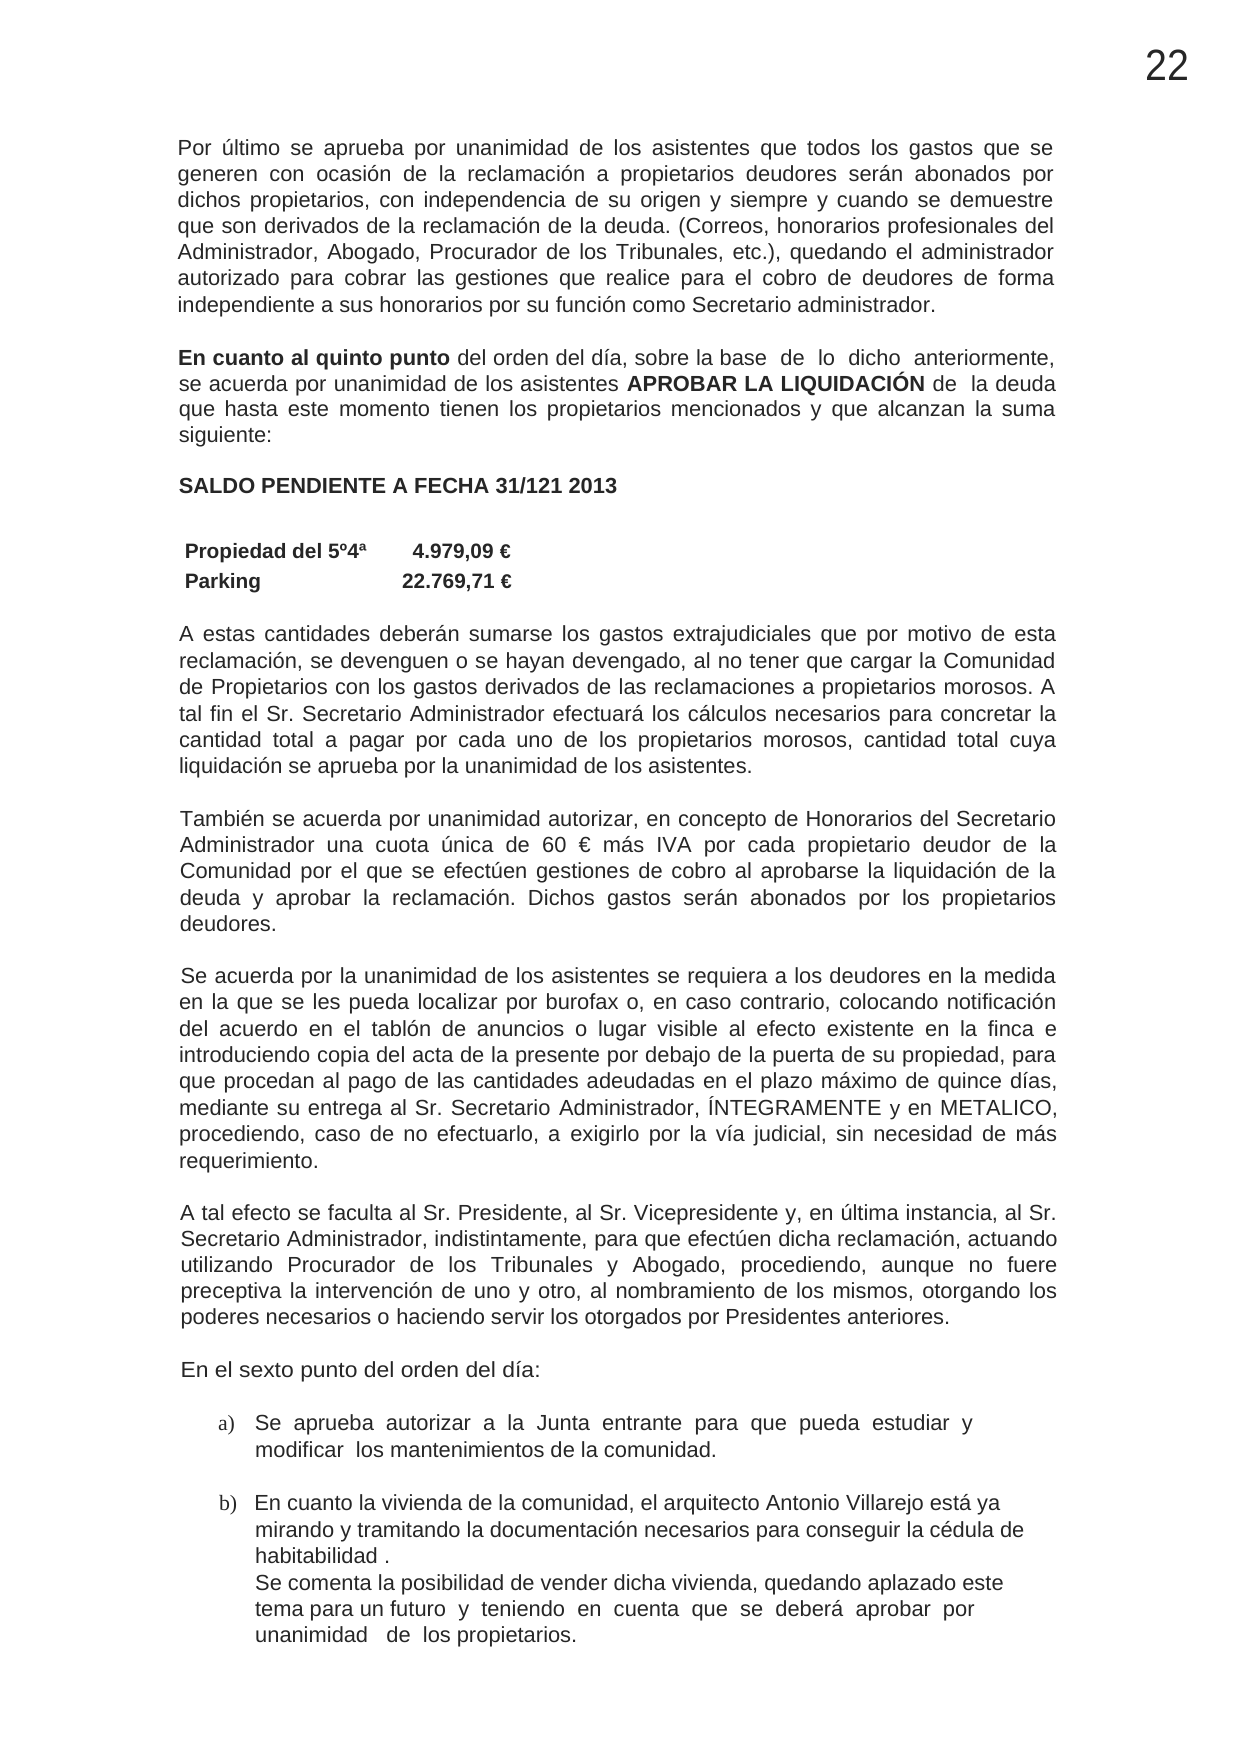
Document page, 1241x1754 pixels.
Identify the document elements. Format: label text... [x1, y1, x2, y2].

text En cuanto al quinto punto del orden del día, sobre la base de lo dicho anteriormente, se acuerda por unanimidad de los asistentes APROBAR LA LIQUIDACIÓN de la deuda que hasta este momento tienen los propietarios mencionados y que alcanzan la suma siguiente: [178, 345, 1056, 447]
text Por último se aprueba por unanimidad de los asistentes que todos los gastos que se generen con ocasión de la reclamación a propietarios deudores serán abonados por dichos propietarios, con independencia de su origen y siempre y cuando se demuestre que son derivados de la reclamación de la deuda. (Correos, honorarios profesionales del Administrador, Abogado, Procurador de los Tribunales, etc.), quedando el administrador autorizado para cobrar las gestiones que realice para el cobro de deudores de forma independiente a sus honorarios por su función como Secretario administrador. [177, 134, 1055, 317]
text En el sexto punto del orden del día: [180, 1357, 1201, 1382]
text 22 [81, 39, 1189, 90]
text A estas cantidades deberán sumarse los gastos extrajudiciales que por motivo de esta reclamación, se devenguen o se hayan devengado, al no tener que cargar la Comunidad de Propietarios con los gastos derivados de las reclamaciones a propietarios morosos. A tal fin el Sr. Secretario Administrador efectuará los cálculos necesarios para concretar la cantidad total a pagar por cada uno de los propietarios morosos, cantidad total cuya liquidación se aprueba por la unanimidad de los asistentes. [179, 621, 1057, 779]
text También se acuerda por unanimidad autorizar, en concepto de Honorarios del Secretario­ Administrador una cuota única de 60 € más IVA por cada propietario deudor de la Comunidad por el que se efectúen gestiones de cobro al aprobarse la liquidación de la deuda y aprobar la reclamación. Dichos gastos serán abonados por los propietarios deudores. [179, 806, 1057, 936]
text SALDO PENDIENTE A FECHA 31/121 2013 [178, 472, 1201, 498]
text Se acuerda por la unanimidad de los asistentes se requiera a los deudores en la medida en la que se les pueda localizar por burofax o, en caso contrario, colocando notificación del acuerdo en el tablón de anuncios o lugar visible al efecto existente en la finca e introduciendo copia del acta de la presente por debajo de la puerta de su propiedad, para que procedan al pago de las cantidades adeudadas en el plazo máximo de quince días, mediante su entrega al Sr. Secretario Administrador, ÍNTEGRAMENTE y en METALICO, procediendo, caso de no efectuarlo, a exigirlo por la vía judicial, sin necesidad de más requerimiento. [179, 962, 1058, 1173]
text A tal efecto se faculta al Sr. Presidente, al Sr. Vicepresidente y, en última instancia, al Sr. Secretario Administrador, indistintamente, para que efectúen dicha reclamación, actuando utilizando Procurador de los Tribunales y Abogado, procediendo, aunque no fuere preceptiva la intervención de uno y otro, al nombramiento de los mismos, otorgando los poderes necesarios o haciendo servir los otorgados por Presidentes anteriores. [180, 1200, 1059, 1329]
list En cuanto la vivienda de la comunidad, el arquitecto Antonio Villarejo está ya mirando y tramitando la documentación necesarios para conseguir la cédula de habitabilidad . [219, 1490, 1058, 1568]
text Propiedad del 5º4ª 4.979,09 € [184, 538, 1201, 562]
list Se aprueba autorizar a la Junta entrante para que pueda estudiar y modificar los mantenimientos de la comunidad. [218, 1410, 1058, 1462]
text Parking 22.769,71 € [184, 569, 1201, 593]
list Se comenta la posibilidad de vender dicha vivienda, quedando aplazado este tema para un futuro y teniendo en cuenta que se deberá aprobar por unanimidad de los propietarios. [219, 1569, 1058, 1647]
